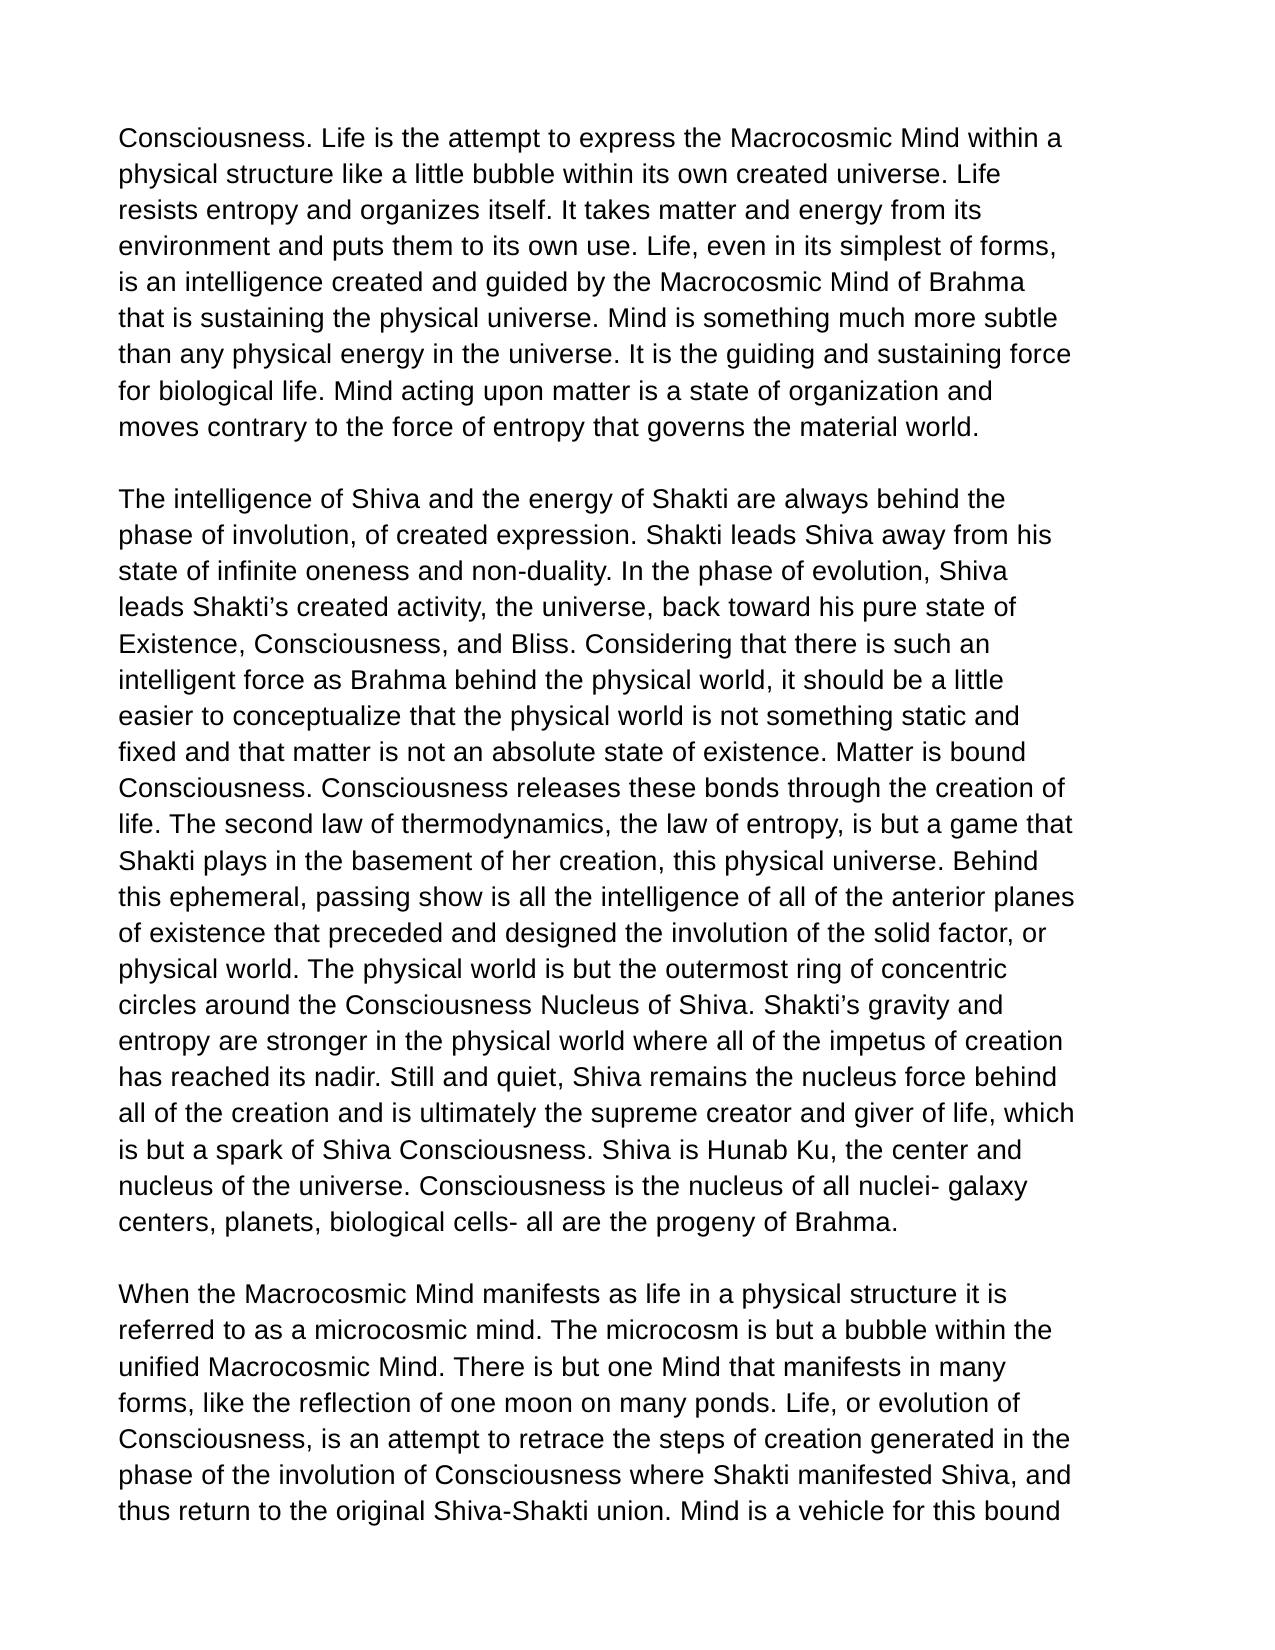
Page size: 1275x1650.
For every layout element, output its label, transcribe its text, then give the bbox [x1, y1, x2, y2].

text Consciousness. Life is the attempt to express the Macrocosmic Mind within a physical structure like a little bubble within its own created universe. Life resists entropy and organizes itself. It takes matter and energy from its environment and puts them to its own use. Life, even in its simplest of forms, is an intelligence created and guided by the Macrocosmic Mind of Brahma that is sustaining the physical universe. Mind is something much more subtle than any physical energy in the universe. It is the guiding and sustaining force for biological life. Mind acting upon matter is a state of organization and moves contrary to the force of entropy that governs the material world. [118, 118, 1080, 443]
text When the Macrocosmic Mind manifests as life in a physical structure it is referred to as a microcosmic mind. The microcosm is but a bubble within the unified Macrocosmic Mind. There is but one Mind that manifests in many forms, like the reflection of one moon on many ponds. Life, or evolution of Consciousness, is an attempt to retrace the steps of creation generated in the phase of the involution of Consciousness where Shakti manifested Shiva, and thus return to the original Shiva-Shakti union. Mind is a vehicle for this bound [118, 1275, 1080, 1528]
text The intelligence of Shiva and the energy of Shakti are always behind the phase of involution, of created expression. Shakti leads Shiva away from his state of infinite oneness and non-duality. In the phase of evolution, Shiva leads Shakti’s created activity, the universe, back toward his pure state of Existence, Consciousness, and Bliss. Considering that there is such an intelligent force as Brahma behind the physical world, it should be a little easier to conceptualize that the physical world is not something static and fixed and that matter is not an absolute state of existence. Matter is bound Consciousness. Consciousness releases these bonds through the creation of life. The second law of thermodynamics, the law of entropy, is but a game that Shakti plays in the basement of her creation, this physical universe. Behind this ephemeral, passing show is all the intelligence of all of the anterior planes of existence that preceded and designed the involution of the solid factor, or physical world. The physical world is but the outermost ring of concentric circles around the Consciousness Nucleus of Shiva. Shakti’s gravity and entropy are stronger in the physical world where all of the impetus of creation has reached its nadir. Still and quiet, Shiva remains the nucleus force behind all of the creation and is ultimately the supreme creator and giver of life, which is but a spark of Shiva Consciousness. Shiva is Hunab Ku, the center and nucleus of the universe. Consciousness is the nucleus of all nuclei- galaxy centers, planets, biological cells- all are the progeny of Brahma. [118, 479, 1080, 1239]
